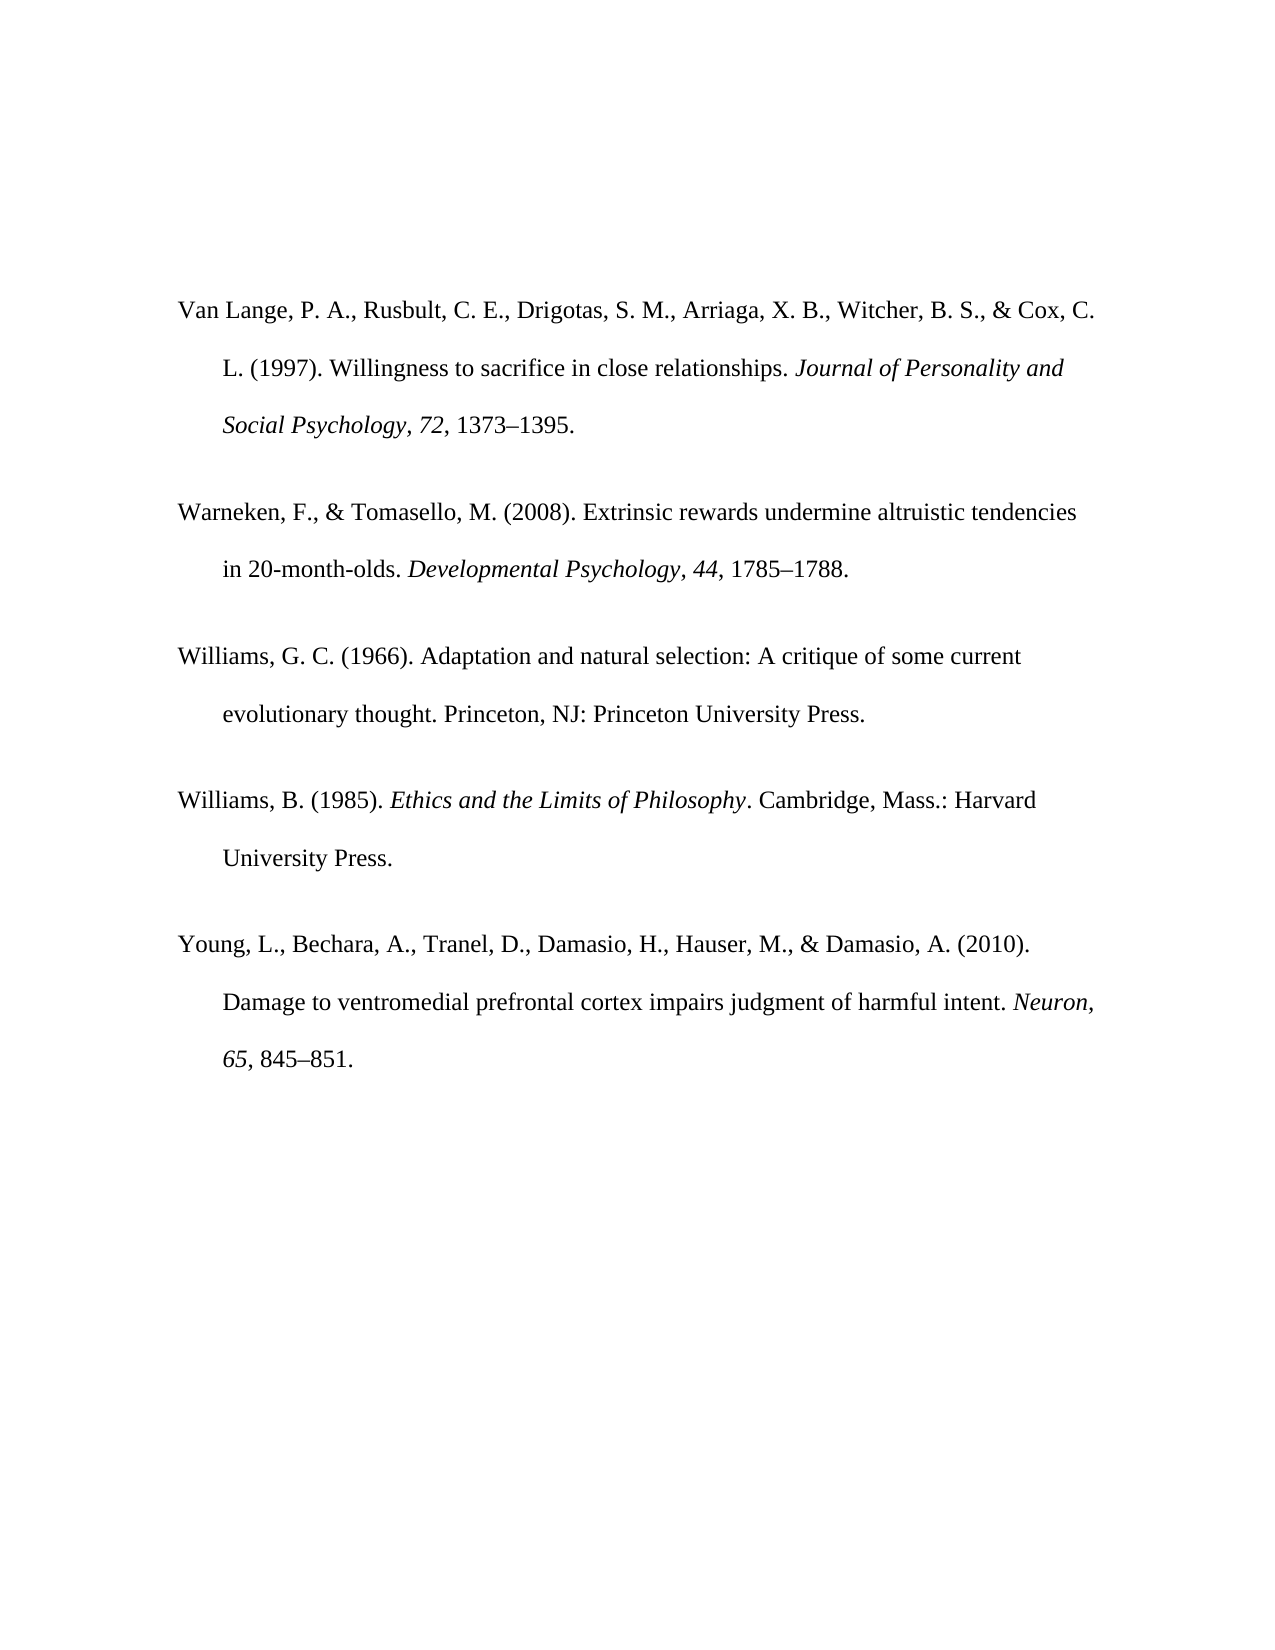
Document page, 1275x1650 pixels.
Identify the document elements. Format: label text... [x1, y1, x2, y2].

text Young, L., Bechara, A., Tranel, D., Damasio, H., Hauser, M., & Damasio, A. (2010). Damage to ventromedial prefrontal cortex impairs judgment of harmful intent. Neuron, 65, 845–851. [177, 929, 1098, 1073]
text Williams, G. C. (1966). Adaptation and natural selection: A critique of some current evolutionary thought. Princeton, NJ: Princeton University Press. [177, 641, 1098, 727]
text Van Lange, P. A., Rusbult, C. E., Drigotas, S. M., Arriaga, X. B., Witcher, B. S., & Cox, C. L. (1997). Willingness to sacrifice in close relationships. Journal of Personality and Social Psychology, 72, 1373–1395. [177, 295, 1098, 439]
text Williams, B. (1985). Ethics and the Limits of Philosophy. Cambridge, Mass.: Harvard University Press. [177, 785, 1098, 872]
text Warneken, F., & Tomasello, M. (2008). Extrinsic rewards undermine altruistic tendencies in 20-month-olds. Developmental Psychology, 44, 1785–1788. [177, 497, 1098, 583]
